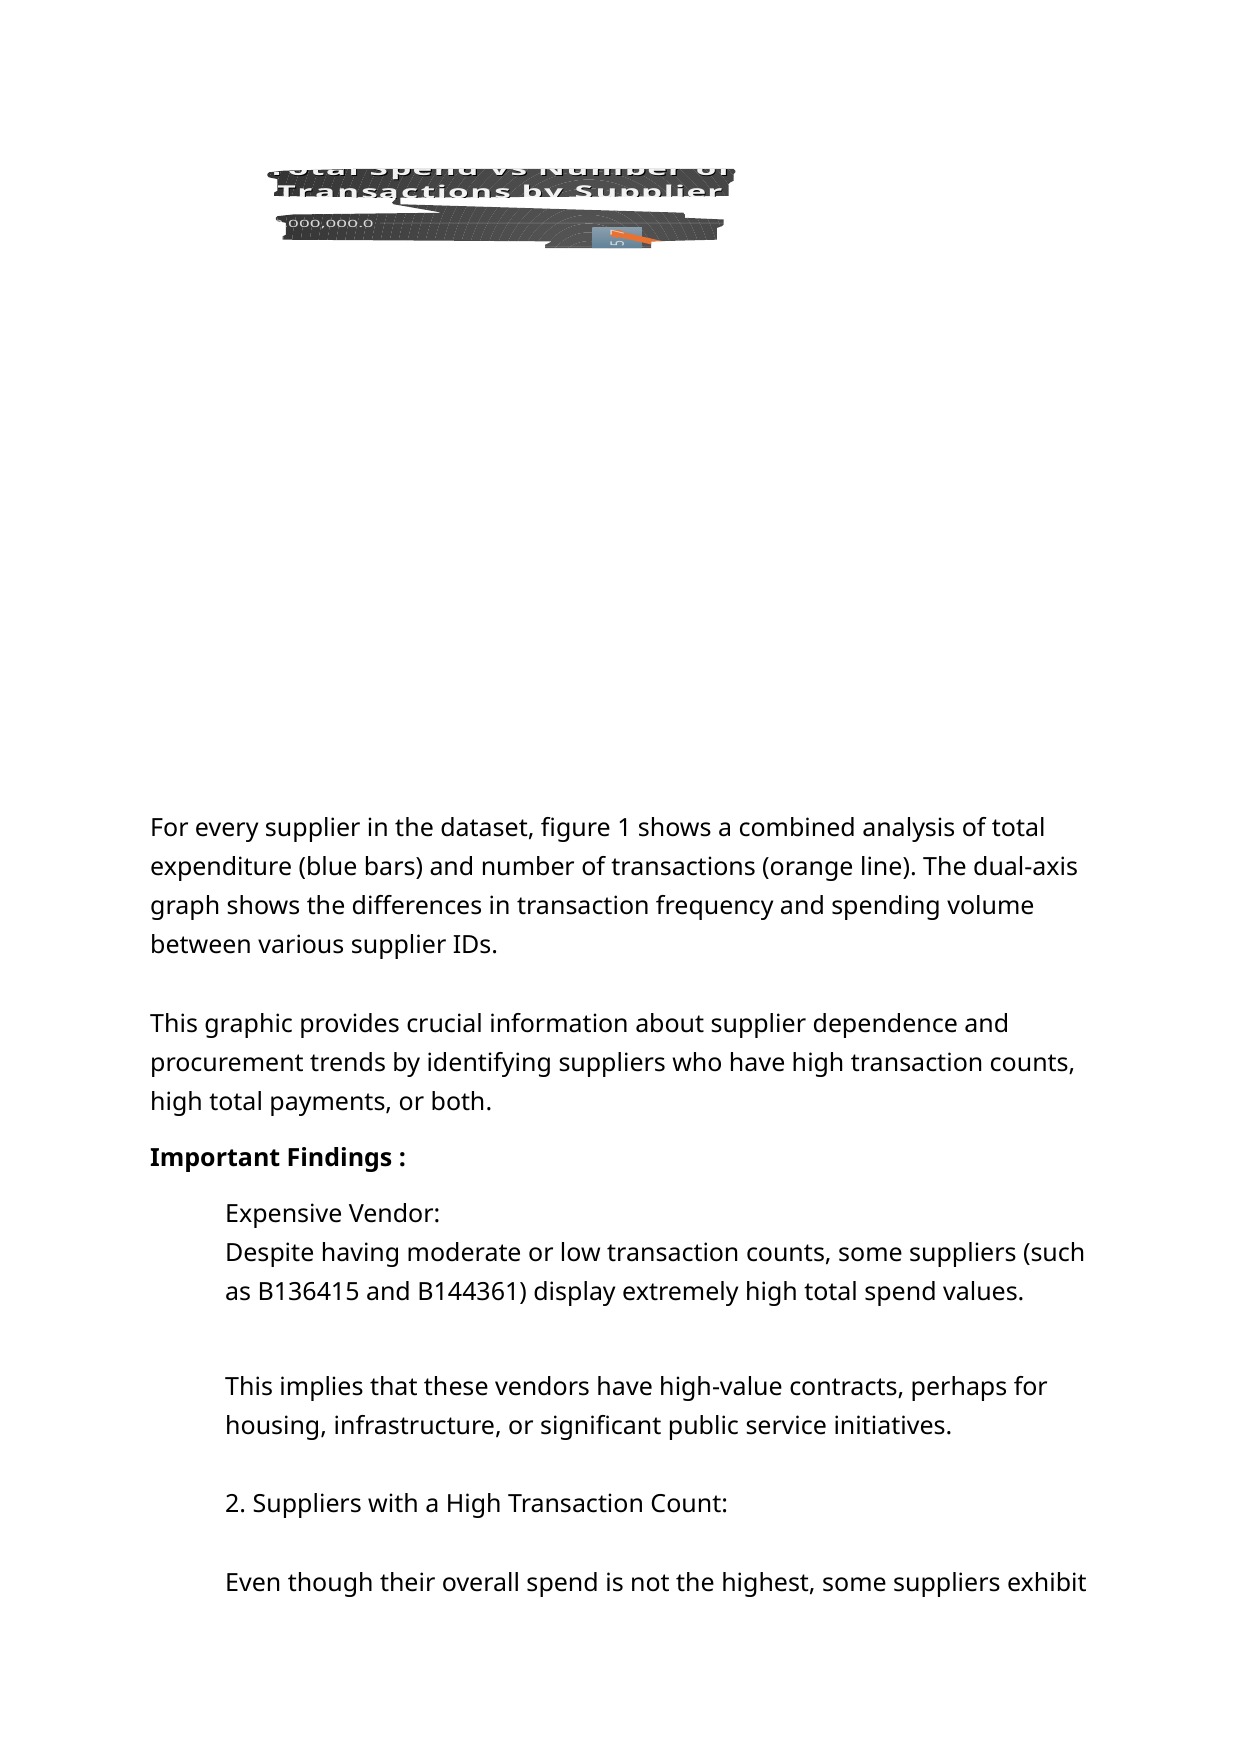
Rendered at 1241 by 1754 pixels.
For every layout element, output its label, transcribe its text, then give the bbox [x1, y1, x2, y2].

text Expensive Vendor: Despite having moderate or low transaction counts, some suppliers (such as B136415 and B144361) display extremely high total spend values. [225, 1195, 1090, 1308]
text Important Findings : [150, 1139, 1090, 1173]
text This implies that these vendors have high-value contracts, perhaps for housing, infrastructure, or significant public service initiatives. 2. Suppliers with a High Transaction Count: Even though their overall spend is not the highest, some suppliers exhibit [225, 1329, 1090, 1598]
text For every supplier in the dataset, figure 1 shows a combined analysis of total expenditure (blue bars) and number of transactions (orange line). The dual-axis graph shows the differences in transaction frequency and spending volume between various supplier IDs. This graphic provides crucial information about supplier dependence and procurement trends by identifying suppliers who have high transaction counts, high total payments, or both. [150, 809, 1090, 1118]
